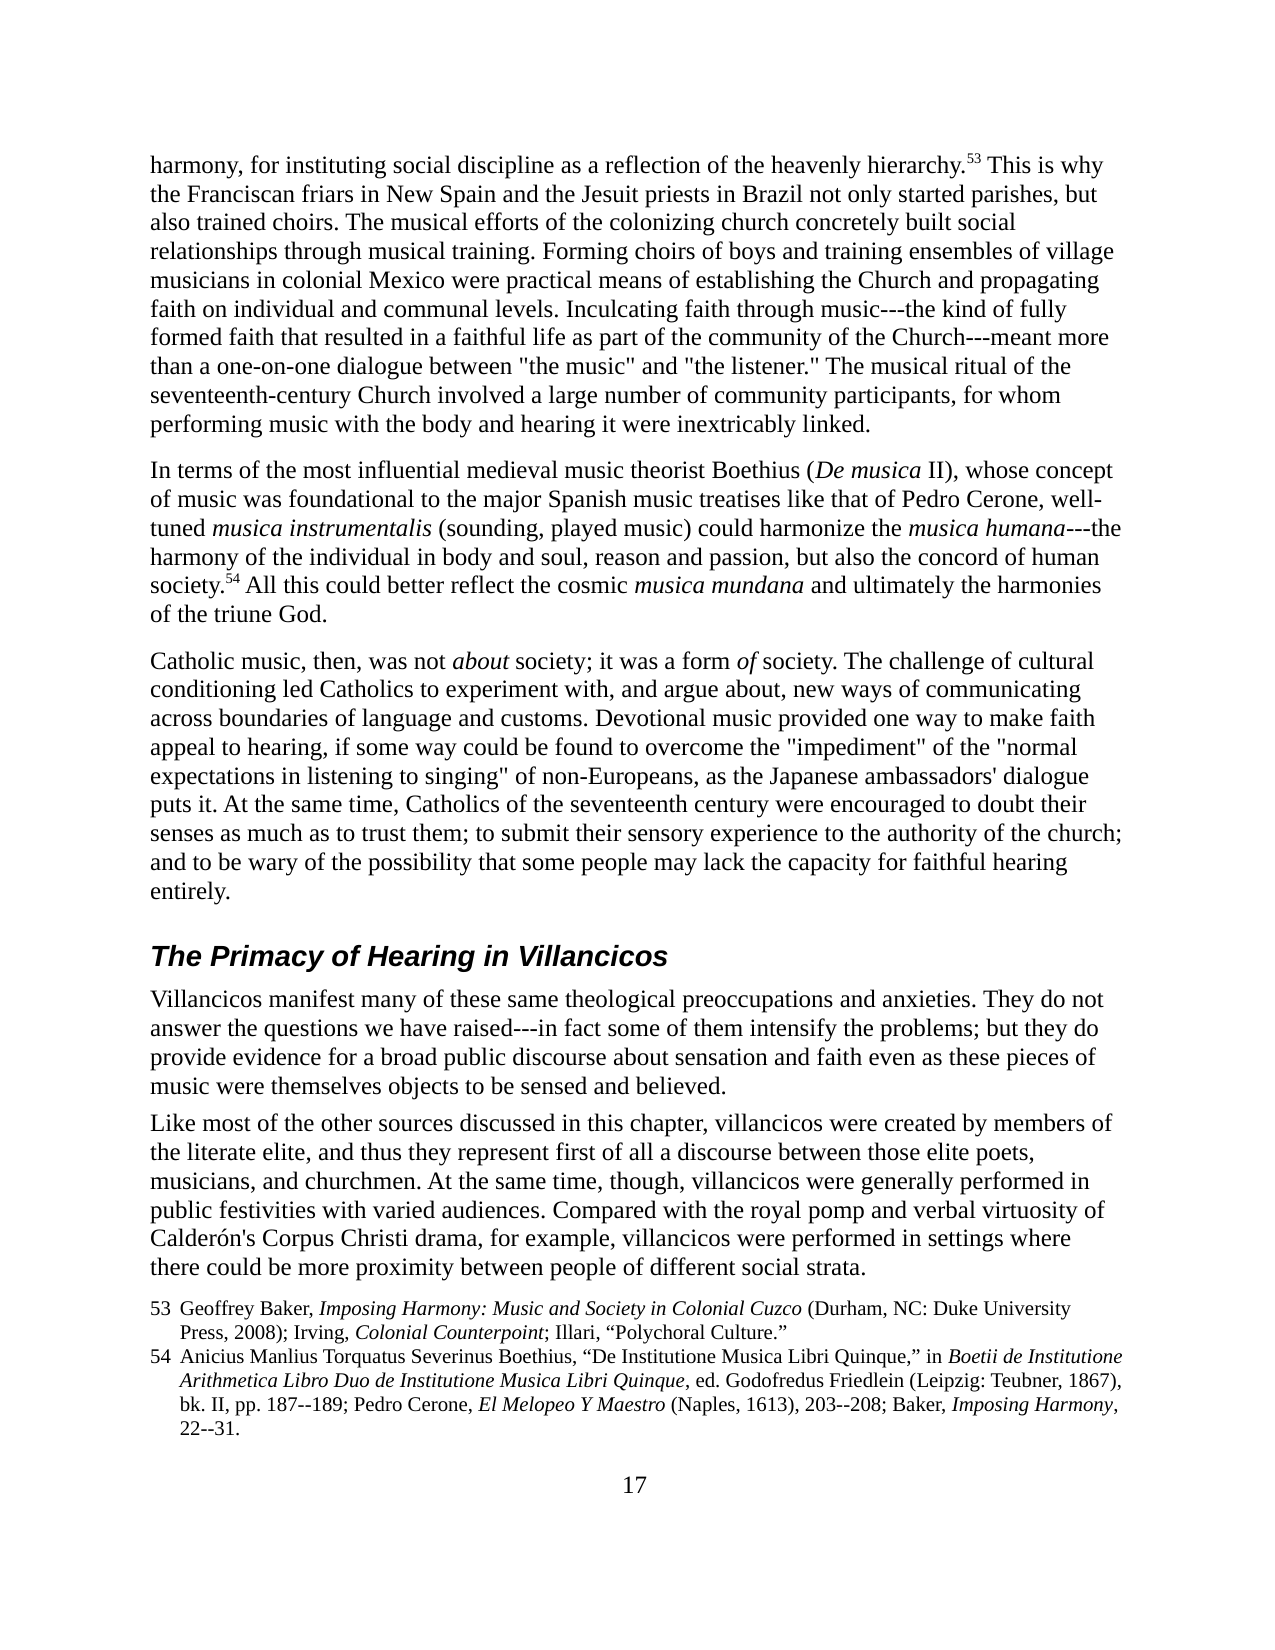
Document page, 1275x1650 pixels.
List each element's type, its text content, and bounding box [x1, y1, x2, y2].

text Geoffrey Baker, Imposing Harmony: Music and Society in Colonial Cuzco (Durham, NC: Duke University Press, 2008); Irving, Colonial Counterpoint; Illari, “Polychoral Culture.” [150, 1296, 1125, 1344]
subtitle The Primacy of Hearing in Villancicos [150, 938, 1125, 972]
text Like most of the other sources discussed in this chapter, villancicos were created by members of the literate elite, and thus they represent first of all a discourse between those elite poets, musicians, and churchmen. At the same time, though, villancicos were generally performed in public festivities with varied audiences. Compared with the royal pomp and verbal virtuosity of Calderón's Corpus Christi drama, for example, villancicos were performed in settings where there could be more proximity between people of different social strata. [150, 1108, 1125, 1281]
text Catholic music, then, was not about society; it was a form of society. The challenge of cultural conditioning led Catholics to experiment with, and argue about, new ways of communicating across boundaries of language and customs. Devotional music provided one way to make faith appeal to hearing, if some way could be found to overcome the "impediment" of the "normal expectations in listening to singing" of non-Europeans, as the Japanese ambassadors' dialogue puts it. At the same time, Catholics of the seventeenth century were encouraged to doubt their senses as much as to trust them; to submit their sensory experience to the authority of the church; and to be wary of the possibility that some people may lack the capacity for faithful hearing entirely. [150, 646, 1125, 904]
text Anicius Manlius Torquatus Severinus Boethius, “De Institutione Musica Libri Quinque,” in Boetii de Institutione Arithmetica Libro Duo de Institutione Musica Libri Quinque, ed. Godofredus Friedlein (Leipzig: Teubner, 1867), bk. II, pp. 187--189; Pedro Cerone, El Melopeo Y Maestro (Naples, 1613), 203--208; Baker, Imposing Harmony, 22--31. [150, 1344, 1125, 1440]
text Villancicos manifest many of these same theological preoccupations and anxieties. They do not answer the questions we have raised---in fact some of them intensify the problems; but they do provide evidence for a broad public discourse about sensation and faith even as these pieces of music were themselves objects to be sensed and believed. [150, 984, 1125, 1099]
text harmony, for instituting social discipline as a reflection of the heavenly hierarchy. This is why the Franciscan friars in New Spain and the Jesuit priests in Brazil not only started parishes, but also trained choirs. The musical efforts of the colonizing church concretely built social relationships through musical training. Forming choirs of boys and training ensembles of village musicians in colonial Mexico were practical means of establishing the Church and propagating faith on individual and communal levels. Inculcating faith through music---the kind of fully formed faith that resulted in a faithful life as part of the community of the Church---meant more than a one-on-one dialogue between "the music" and "the listener." The musical ritual of the seventeenth-century Church involved a large number of community participants, for whom performing music with the body and hearing it were inextricably linked. [150, 150, 1125, 437]
text In terms of the most influential medieval music theorist Boethius (De musica II), whose concept of music was foundational to the major Spanish music treatises like that of Pedro Cerone, well-tuned musica instrumentalis (sounding, played music) could harmonize the musica humana---the harmony of the individual in body and soul, reason and passion, but also the concord of human society. All this could better reflect the cosmic musica mundana and ultimately the harmonies of the triune God. [150, 455, 1125, 628]
